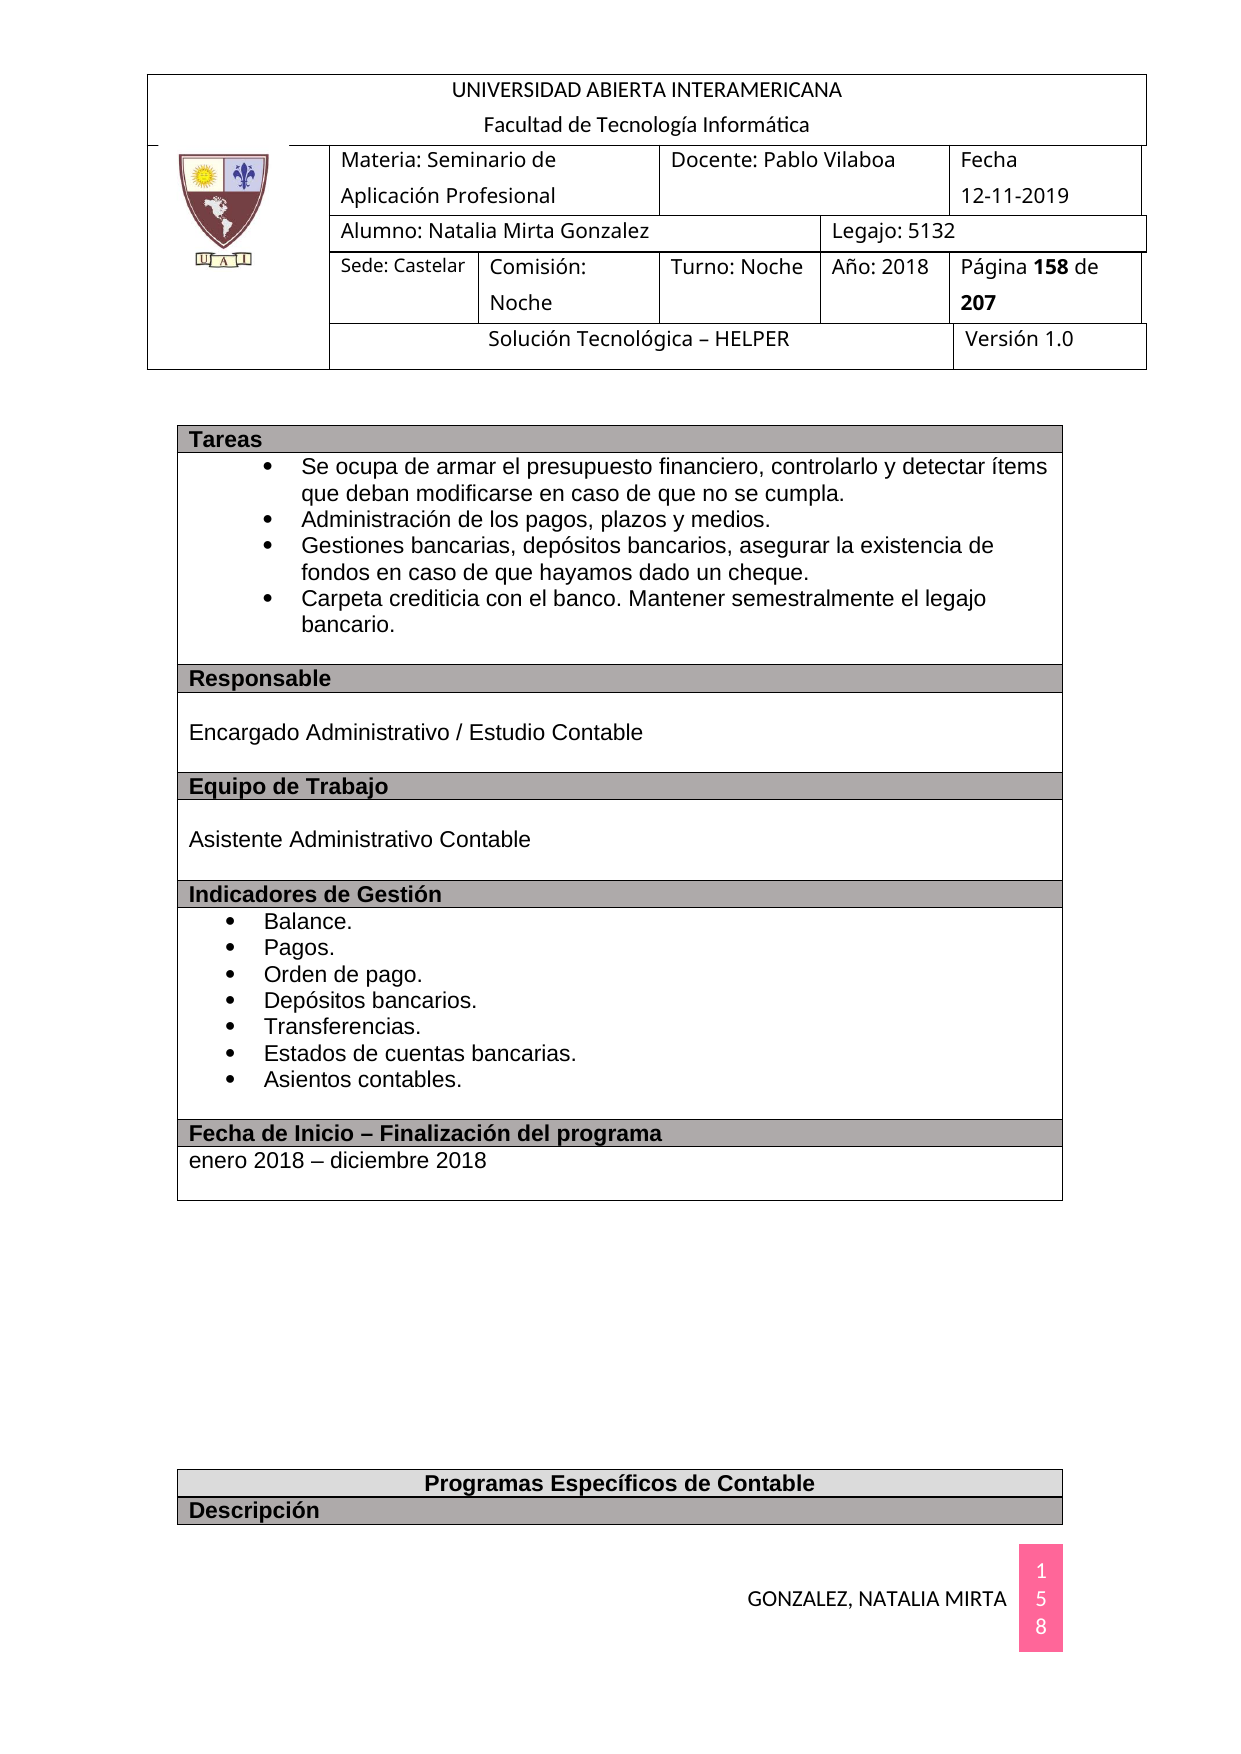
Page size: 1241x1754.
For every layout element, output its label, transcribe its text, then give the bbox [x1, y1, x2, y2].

table_cell Balance. Pagos. Orden de pago. Depósitos bancarios. Transferencias. Estados de cuentas bancarias. Asientos contables. [178, 908, 1062, 1119]
table_cell Encargado Administrativo / Estudio Contable [178, 693, 1062, 772]
table_cell Se ocupa de armar el presupuesto financiero, controlarlo y detectar ítems que deban modificarse en caso de que no se cumpla. Administración de los pagos, plazos y medios. Gestiones bancarias, depósitos bancarios, asegurar la existencia de fondos en caso de que hayamos dado un cheque. Carpeta crediticia con el banco. Mantener semestralmente el legajo bancario. [178, 453, 1062, 664]
table_header Programas Específicos de Contable [178, 1470, 1062, 1496]
table_cell Descripción [178, 1498, 1062, 1524]
table_cell Fecha de Inicio – Finalización del programa [178, 1120, 1062, 1146]
table_cell Equipo de Trabajo [178, 773, 1062, 799]
table_cell Tareas [178, 426, 1062, 452]
table_cell enero 2018 – diciembre 2018 [178, 1147, 1062, 1200]
table_cell Asistente Administrativo Contable [178, 800, 1062, 879]
table_cell Indicadores de Gestión [178, 881, 1062, 907]
table_cell Responsable [178, 665, 1062, 692]
